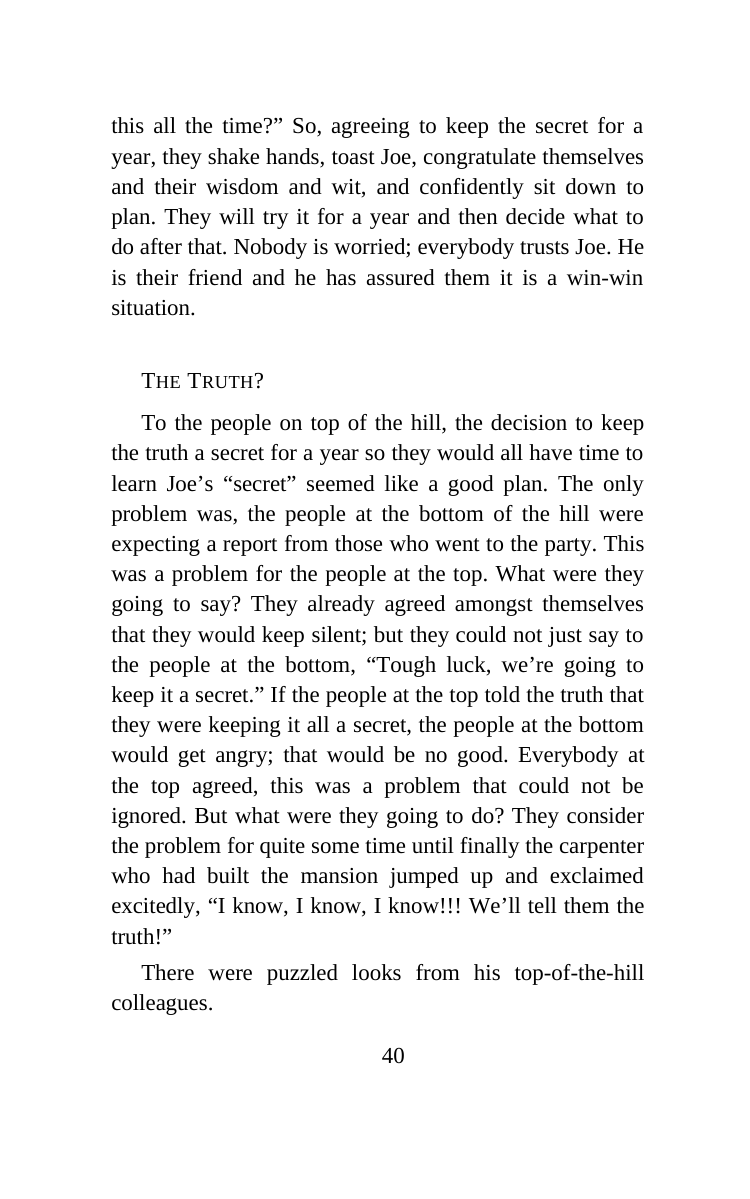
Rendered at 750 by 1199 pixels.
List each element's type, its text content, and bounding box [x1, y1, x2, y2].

text There were puzzled looks from his top-of-the-hill colleagues. [111, 959, 645, 1016]
text To the people on top of the hill, the decision to keep the truth a secret for a year so they would all have time to learn Joe’s “secret” seemed like a good plan. The only problem was, the people at the bottom of the hill were expecting a report from those who went to the party. This was a problem for the people at the top. What were they going to say? They already agreed amongst themselves that they would keep silent; but they could not just say to the people at the bottom, “Tough luck, we’re going to keep it a secret.” If the people at the top told the truth that they were keeping it all a secret, the people at the bottom would get angry; that would be no good. Everybody at the top agreed, this was a problem that could not be ignored. But what were they going to do? They consider the problem for quite some time until finally the carpenter who had built the mansion jumped up and exclaimed excitedly, “I know, I know, I know!!! We’ll tell them the truth!” [111, 409, 645, 949]
text this all the time?” So, agreeing to keep the secret for a year, they shake hands, toast Joe, congratulate themselves and their wisdom and wit, and confidently sit down to plan. They will try it for a year and then decide what to do after that. Nobody is worried; everybody trusts Joe. He is their friend and he has assured them it is a win-win situation. [111, 112, 645, 320]
subtitle The Truth? [141, 367, 645, 394]
